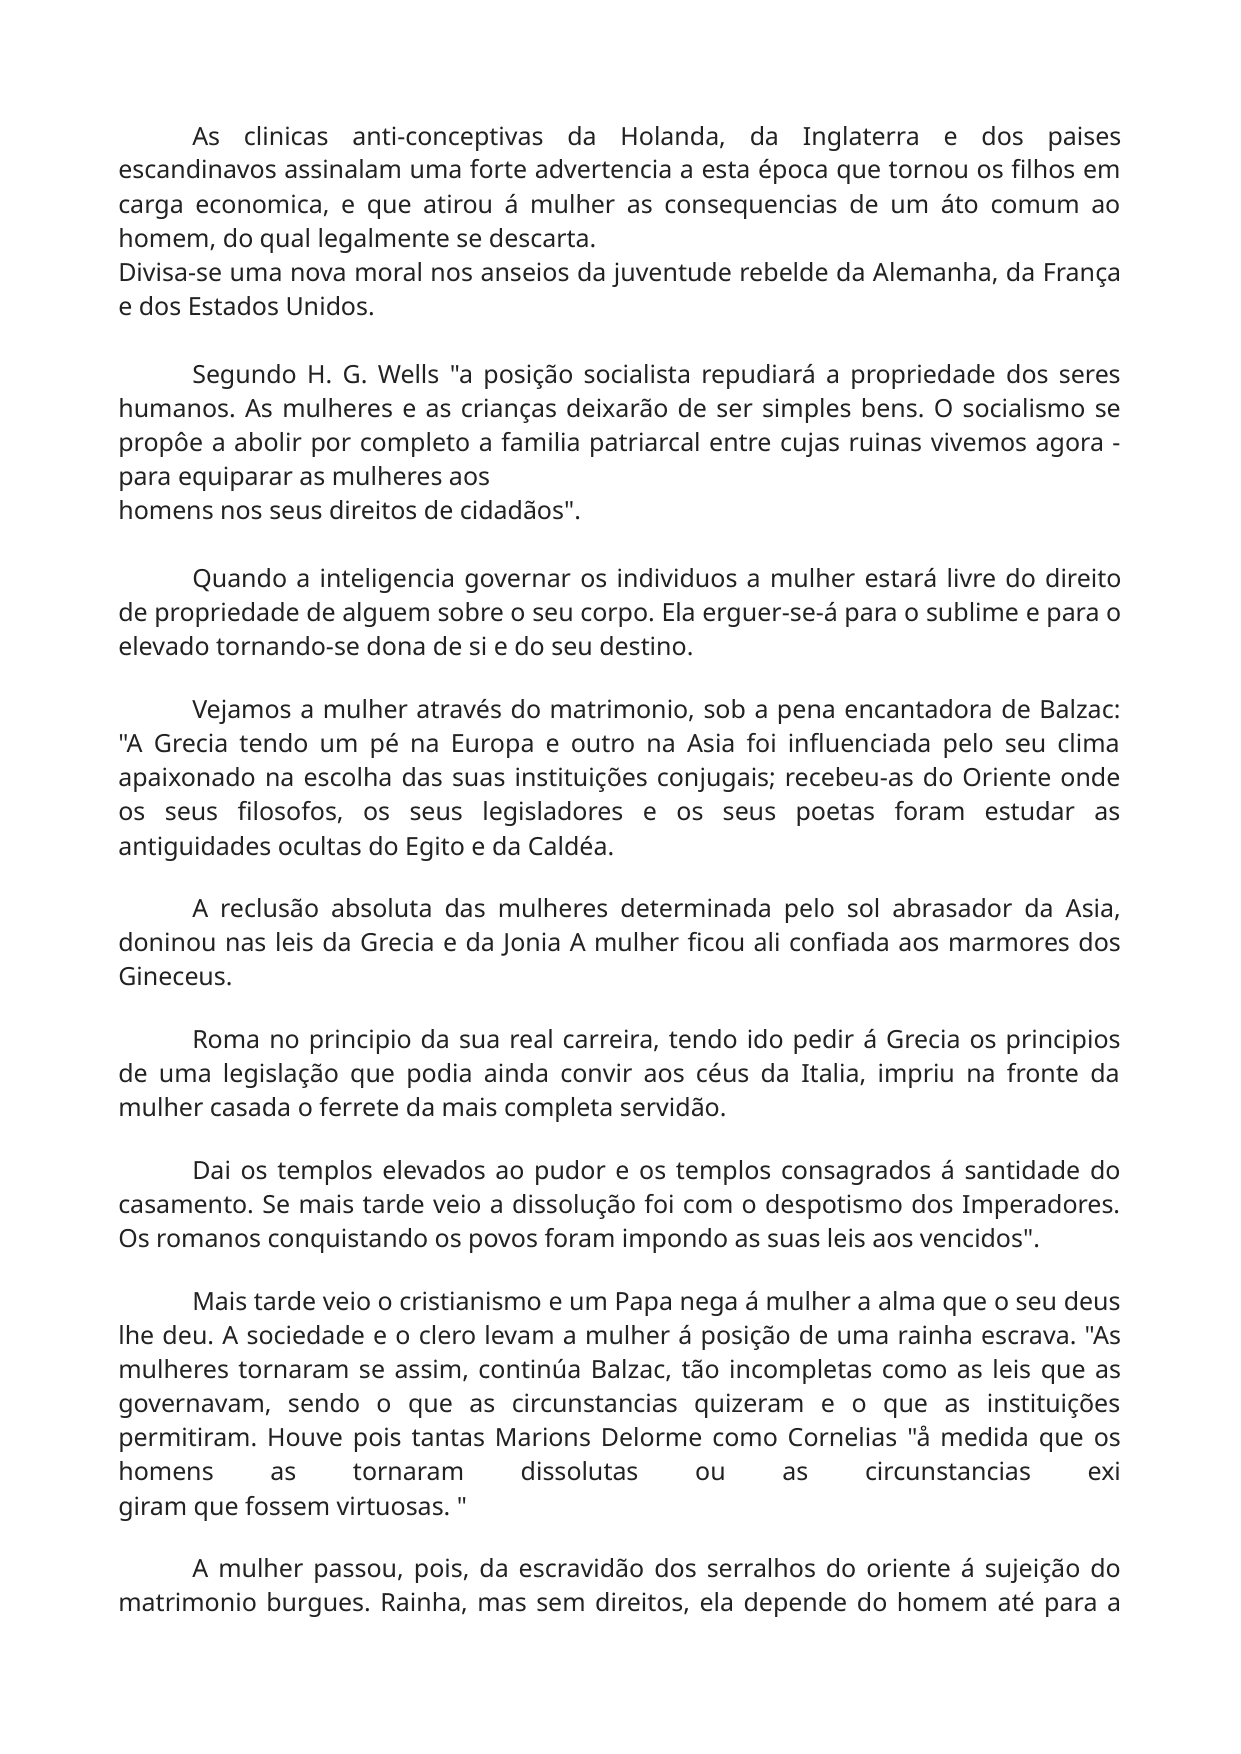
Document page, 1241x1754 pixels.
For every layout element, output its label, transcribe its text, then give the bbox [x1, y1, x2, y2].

text Divisa-se uma nova moral nos anseios da juventude rebelde da Alemanha, da França e dos Estados Unidos. [118, 254, 1122, 322]
text Dai os templos elevados ao pudor e os templos consagrados á santidade do casamento. Se mais tarde veio a dissolução foi com o despotismo dos Imperadores. Os romanos conquistando os povos foram impondo as suas leis aos vencidos". [118, 1124, 1122, 1255]
text Quando a inteligencia governar os individuos a mulher estará livre do direito de propriedade de alguem sobre o seu corpo. Ela erguer-se-á para o sublime e para o elevado tornando-se dona de si e do seu destino. [118, 561, 1122, 663]
text Roma no principio da sua real carreira, tendo ido pedir á Grecia os principios de uma legislação que podia ainda convir aos céus da Italia, impriu na fronte da mulher casada o ferrete da mais completa servidão. [118, 993, 1122, 1124]
text A reclusão absoluta das mulheres determinada pelo sol abrasador da Asia, doninou nas leis da Grecia e da Jonia A mulher ficou ali confiada aos marmores dos Gineceus. [118, 862, 1122, 993]
text Segundo H. G. Wells "a posição socialista repudiará a propriedade dos seres humanos. As mulheres e as crianças deixarão de ser simples bens. O socialismo se propôe a abolir por completo a familia patriarcal entre cujas ruinas vivemos agora -para equiparar as mulheres aos [118, 357, 1122, 493]
text homens nos seus direitos de cidadãos". [118, 493, 1122, 527]
text As clinicas anti-conceptivas da Holanda, da Inglaterra e dos paises escandinavos assinalam uma forte advertencia a esta época que tornou os filhos em carga economica, e que atirou á mulher as consequencias de um áto comum ao homem, do qual legalmente se descarta. [118, 118, 1122, 254]
text Mais tarde veio o cristianismo e um Papa nega á mulher a alma que o seu deus lhe deu. A sociedade e o clero levam a mulher á posição de uma rainha escrava. "As mulheres tornaram se assim, continúa Balzac, tão incompletas como as leis que as governavam, sendo o que as circunstancias quizeram e o que as instituições permitiram. Houve pois tantas Marions Delorme como Cornelias "å medida que os homens as tornaram dissolutas ou as circunstancias exi giram que fossem virtuosas. " [118, 1255, 1122, 1522]
text Vejamos a mulher através do matrimonio, sob a pena encantadora de Balzac: "A Grecia tendo um pé na Europa e outro na Asia foi influenciada pelo seu clima apaixonado na escolha das suas instituições conjugais; recebeu-as do Oriente onde os seus filosofos, os seus legisladores e os seus poetas foram estudar as antiguidades ocultas do Egito e da Caldéa. [118, 663, 1122, 862]
text A mulher passou, pois, da escravidão dos serralhos do oriente á sujeição do matrimonio burgues. Rainha, mas sem direitos, ela depende do homem até para a [118, 1522, 1122, 1619]
